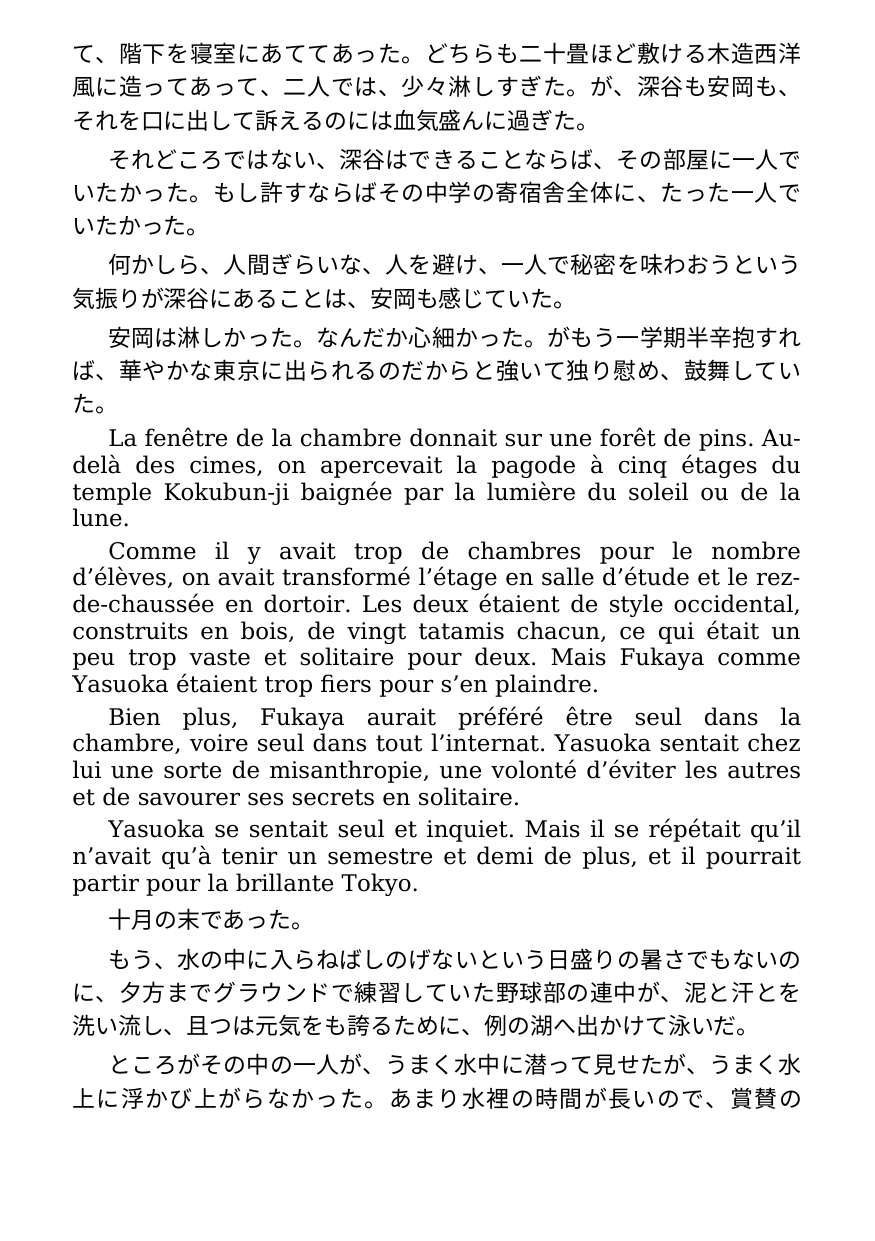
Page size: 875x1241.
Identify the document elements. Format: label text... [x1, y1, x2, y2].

text 安岡は淋しかった。なんだか心細かった。がもう一学期半辛抱すれば、華やかな東京に出られるのだからと強いて独り慰め、鼓舞していた。 [72, 320, 802, 419]
text Yasuoka se sentait seul et inquiet. Mais il se répétait qu’il n’avait qu’à tenir un semestre et demi de plus, et il pourrait partir pour la brillante Tokyo. [72, 816, 802, 896]
text それどころではない、深谷はできることならば、その部屋に一人でいたかった。もし許すならばその中学の寄宿舎全体に、たった一人でいたかった。 [72, 142, 802, 241]
text もう、水の中に入らねばしのげないという日盛りの暑さでもないのに、夕方までグラウンドで練習していた野球部の連中が、泥と汗とを洗い流し、且つは元気をも誇るために、例の湖へ出かけて泳いだ。 [72, 942, 802, 1041]
text 十月の末であった。 [72, 902, 802, 936]
text Bien plus, Fukaya aurait préféré être seul dans la chambre, voire seul dans tout l’internat. Yasuoka sentait chez lui une sorte de misanthropie, une volonté d’éviter les autres et de savourer ses secrets en solitaire. [72, 704, 802, 811]
text Comme il y avait trop de chambres pour le nombre d’élèves, on avait transformé l’étage en salle d’étude et le rez-de-chaussée en dortoir. Les deux étaient de style occidental, construits en bois, de vingt tatamis chacun, ce qui était un peu trop vaste et solitaire pour deux. Mais Fukaya comme Yasuoka étaient trop fiers pour s’en plaindre. [72, 538, 802, 698]
text て、階下を寝室にあててあった。どちらも二十畳ほど敷ける木造西洋風に造ってあって、二人では、少々淋しすぎた。が、深谷も安岡も、それを口に出して訴えるのには血気盛んに過ぎた。 [72, 36, 802, 136]
text ところがその中の一人が、うまく水中に潜って見せたが、うまく水上に浮かび上がらなかった。あまり水裡の時間が長いので、賞賛の [72, 1047, 802, 1114]
text 何かしら、人間ぎらいな、人を避け、一人で秘密を味わおうという気振りが深谷にあることは、安岡も感じていた。 [72, 247, 802, 314]
text La fenêtre de la chambre donnait sur une forêt de pins. Au-delà des cimes, on apercevait la pagode à cinq étages du temple Kokubun-ji baignée par la lumière du soleil ou de la lune. [72, 425, 802, 532]
